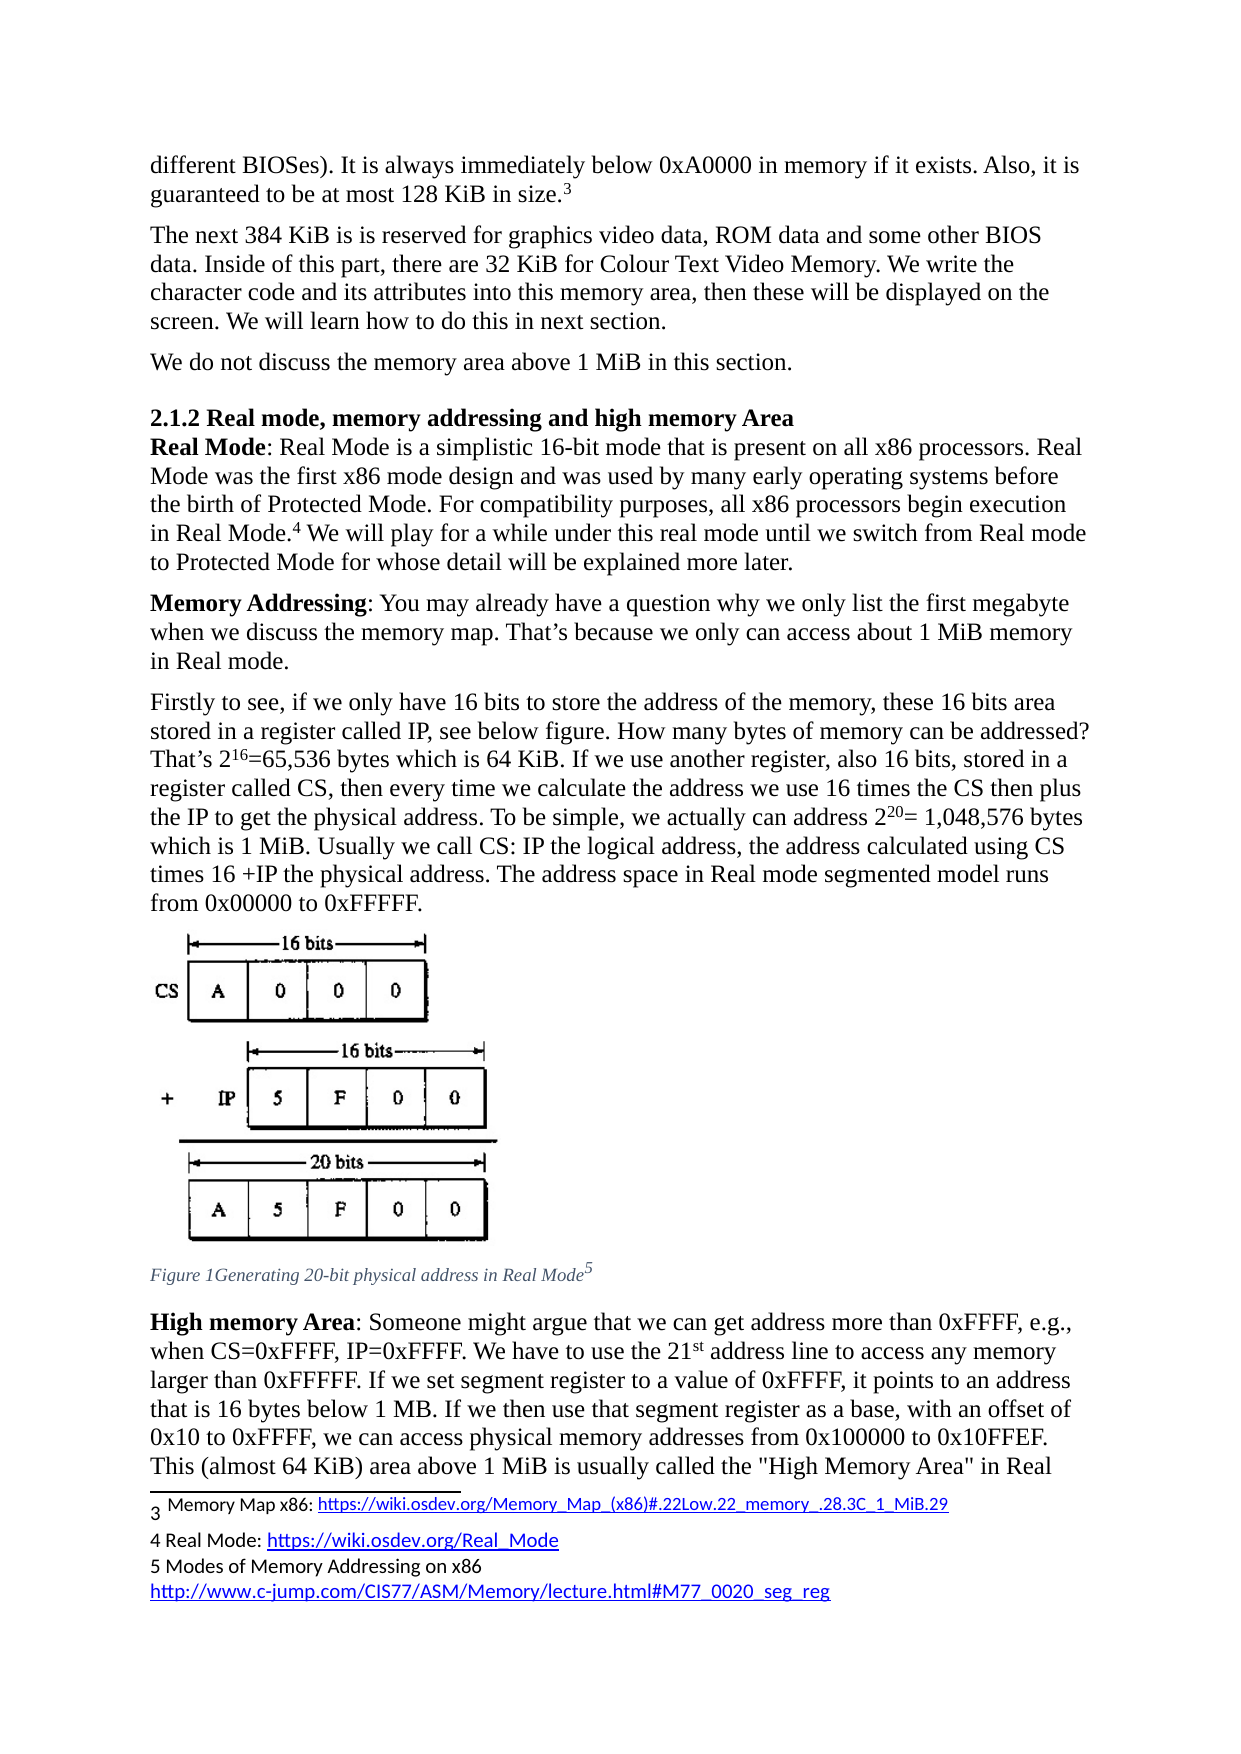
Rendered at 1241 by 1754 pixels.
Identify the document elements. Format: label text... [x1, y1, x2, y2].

text Real Mode: Real Mode is a simplistic 16-bit mode that is present on all x86 processors. Real Mode was the first x86 mode design and was used by many early operating systems before the birth of Protected Mode. For compatibility purposes, all x86 processors begin execution in Real Mode. We will play for a while under this real mode until we switch from Real mode to Protected Mode for whose detail will be explained more later. [150, 432, 1090, 576]
text Modes of Memory Addressing on x86 http://www.c-jump.com/CIS77/ASM/Memory/lecture.html#M77_0020_seg_reg [150, 1553, 1090, 1604]
text Memory Map x86: https://wiki.osdev.org/Memory_Map_(x86)#.22Low.22_memory_.28.3C_1_MiB.29 [150, 1492, 1090, 1528]
subtitle 2.1.2 Real mode, memory addressing and high memory Area [150, 403, 1090, 432]
text We do not discuss the memory area above 1 MiB in this section. [150, 347, 1090, 376]
text different BIOSes). It is always immediately below 0xA0000 in memory if it exists. Also, it is guaranteed to be at most 128 KiB in size. [150, 150, 1090, 207]
text Real Mode: https://wiki.osdev.org/Real_Mode [150, 1528, 1090, 1553]
text Figure 1Generating 20-bit physical address in Real Mode [150, 1258, 1090, 1287]
text The next 384 KiB is is reserved for graphics video data, ROM data and some other BIOS data. Inside of this part, there are 32 KiB for Colour Text Video Memory. We write the character code and its attributes into this memory area, then these will be displayed on the screen. We will learn how to do this in next section. [150, 220, 1090, 335]
text High memory Area: Someone might argue that we can get address more than 0xFFFF, e.g., when CS=0xFFFF, IP=0xFFFF. We have to use the 21st address line to access any memory larger than 0xFFFFF. If we set segment register to a value of 0xFFFF, it points to an address that is 16 bytes below 1 MB. If we then use that segment register as a base, with an offset of 0x10 to 0xFFFF, we can access physical memory addresses from 0x100000 to 0x10FFEF. This (almost 64 KiB) area above 1 MiB is usually called the "High Memory Area" in Real [150, 1307, 1090, 1480]
text Memory Addressing: You may already have a question why we only list the first megabyte when we discuss the memory map. That’s because we only can access about 1 MiB memory in Real mode. [150, 588, 1090, 674]
text Firstly to see, if we only have 16 bits to store the address of the memory, these 16 bits area stored in a register called IP, see below figure. How many bytes of memory can be addressed? That’s 216=65,536 bytes which is 64 KiB. If we use another register, also 16 bits, stored in a register called CS, then every time we calculate the address we use 16 times the CS then plus the IP to get the physical address. To be simple, we actually can address 220= 1,048,576 bytes which is 1 MiB. Usually we call CS: IP the logical address, the address calculated using CS times 16 +IP the physical address. The address space in Real mode segmented model runs from 0x00000 to 0xFFFFF. [150, 687, 1090, 917]
